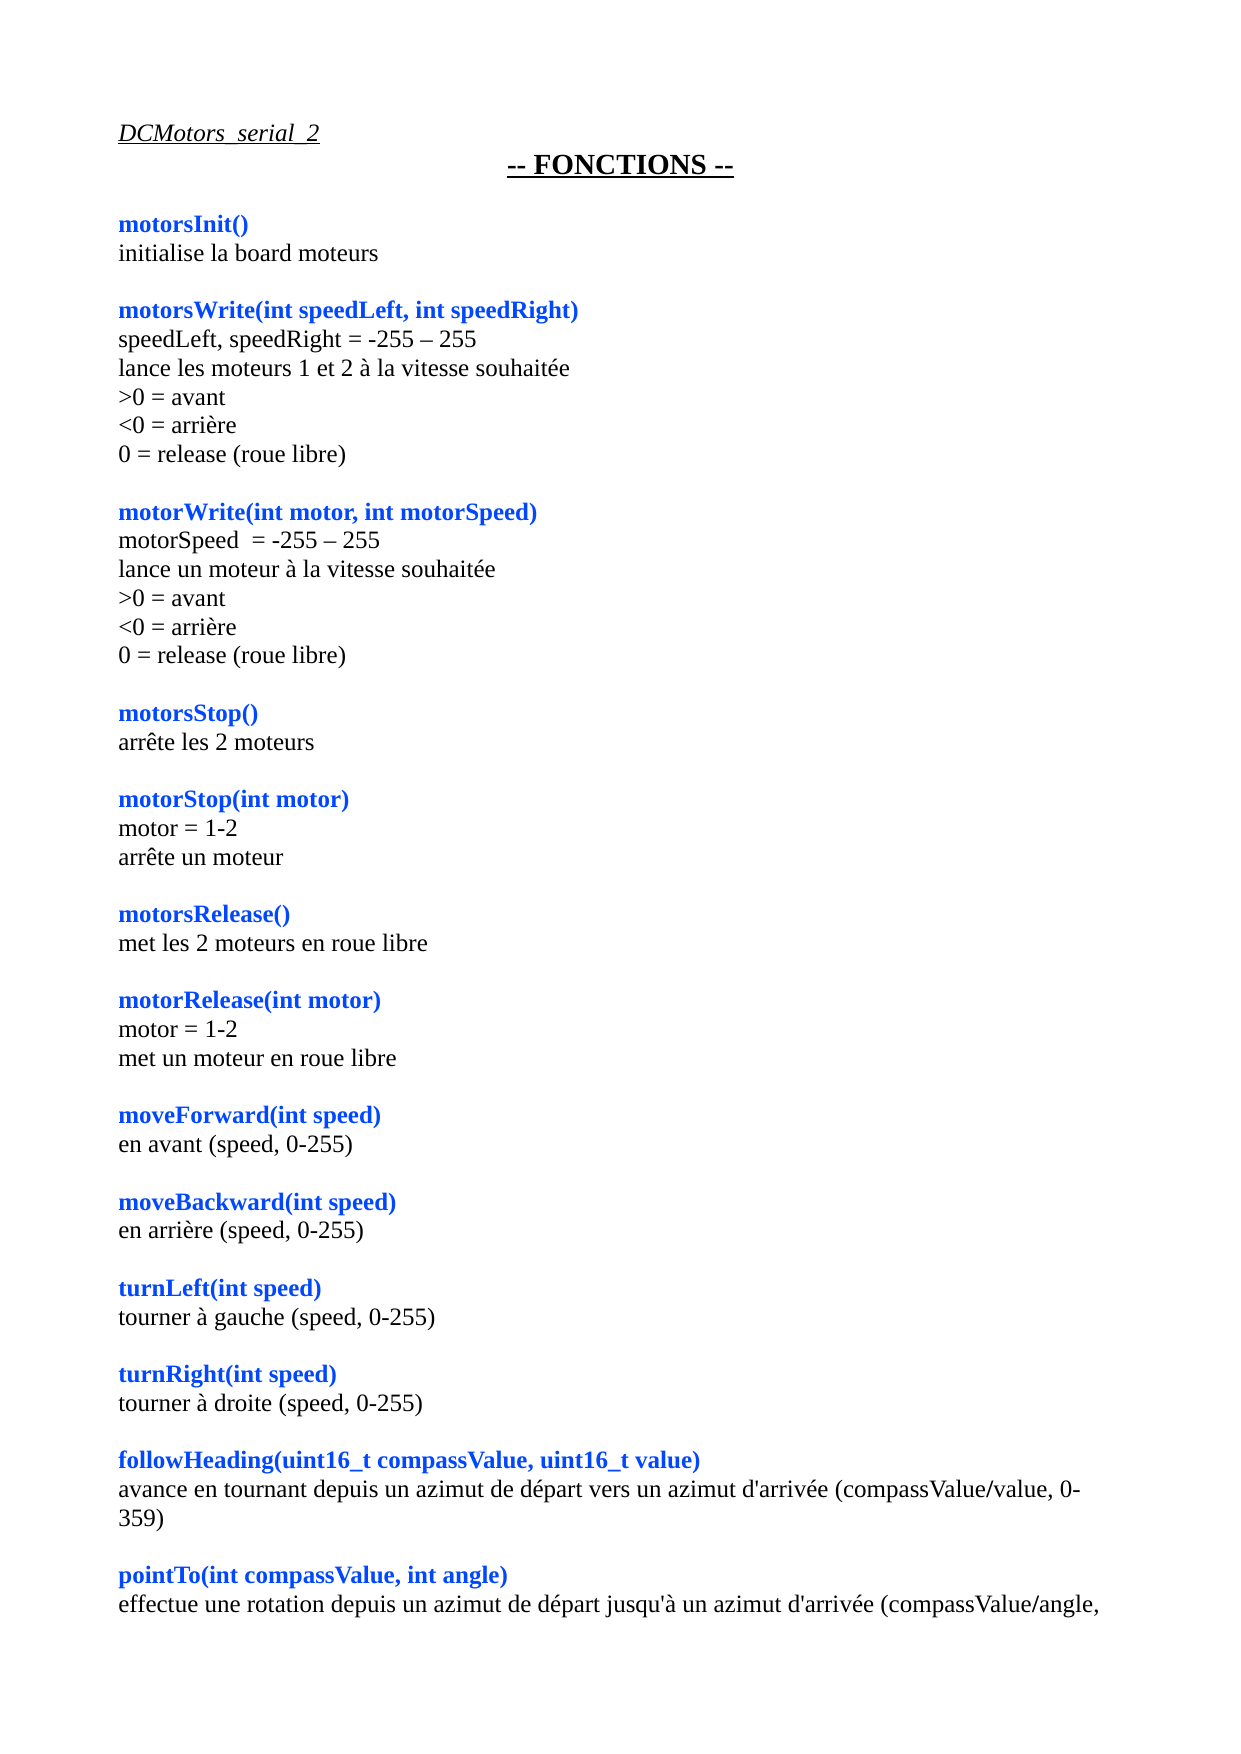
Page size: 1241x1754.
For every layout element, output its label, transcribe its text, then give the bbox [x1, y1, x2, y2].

text tourner à droite (speed, 0-255) [118, 1388, 1122, 1417]
text motorStop(int motor) [118, 784, 1122, 813]
text -- FONCTIONS -- [118, 147, 1122, 180]
text motorsInit() [118, 209, 1122, 238]
text motor = 1-2 [118, 1014, 1122, 1043]
text arrête les 2 moteurs [118, 727, 1122, 755]
text <0 = arrière [118, 612, 1122, 640]
text moveBackward(int speed) [118, 1187, 1122, 1215]
text >0 = avant [118, 382, 1122, 410]
text turnRight(int speed) [118, 1359, 1122, 1388]
text motor = 1-2 [118, 813, 1122, 842]
text met un moteur en roue libre [118, 1043, 1122, 1072]
text lance un moteur à la vitesse souhaitée [118, 554, 1122, 583]
text moveForward(int speed) [118, 1100, 1122, 1129]
text lance les moteurs 1 et 2 à la vitesse souhaitée [118, 353, 1122, 382]
text motorsRelease() [118, 899, 1122, 928]
text turnLeft(int speed) [118, 1273, 1122, 1302]
text followHeading(uint16_t compassValue, uint16_t value) [118, 1445, 1122, 1474]
text motorSpeed = -255 – 255 [118, 525, 1122, 554]
text motorWrite(int motor, int motorSpeed) [118, 497, 1122, 525]
text effectue une rotation depuis un azimut de départ jusqu'à un azimut d'arrivée (compassValue/angle, [118, 1589, 1122, 1618]
text met les 2 moteurs en roue libre [118, 928, 1122, 957]
text tourner à gauche (speed, 0-255) [118, 1302, 1122, 1330]
text 0 = release (roue libre) [118, 439, 1122, 468]
text pointTo(int compassValue, int angle) [118, 1560, 1122, 1589]
text >0 = avant [118, 583, 1122, 612]
text en arrière (speed, 0-255) [118, 1215, 1122, 1244]
text 0 = release (roue libre) [118, 640, 1122, 669]
text avance en tournant depuis un azimut de départ vers un azimut d'arrivée (compassValue/value, 0-359) [118, 1474, 1122, 1532]
text initialise la board moteurs [118, 238, 1122, 267]
text motorsStop() [118, 698, 1122, 727]
text motorsWrite(int speedLeft, int speedRight) [118, 295, 1122, 324]
text motorRelease(int motor) [118, 985, 1122, 1014]
text <0 = arrière [118, 410, 1122, 439]
text speedLeft, speedRight = -255 – 255 [118, 324, 1122, 353]
text en avant (speed, 0-255) [118, 1129, 1122, 1158]
text DCMotors_serial_2 [118, 118, 1122, 147]
text arrête un moteur [118, 842, 1122, 870]
